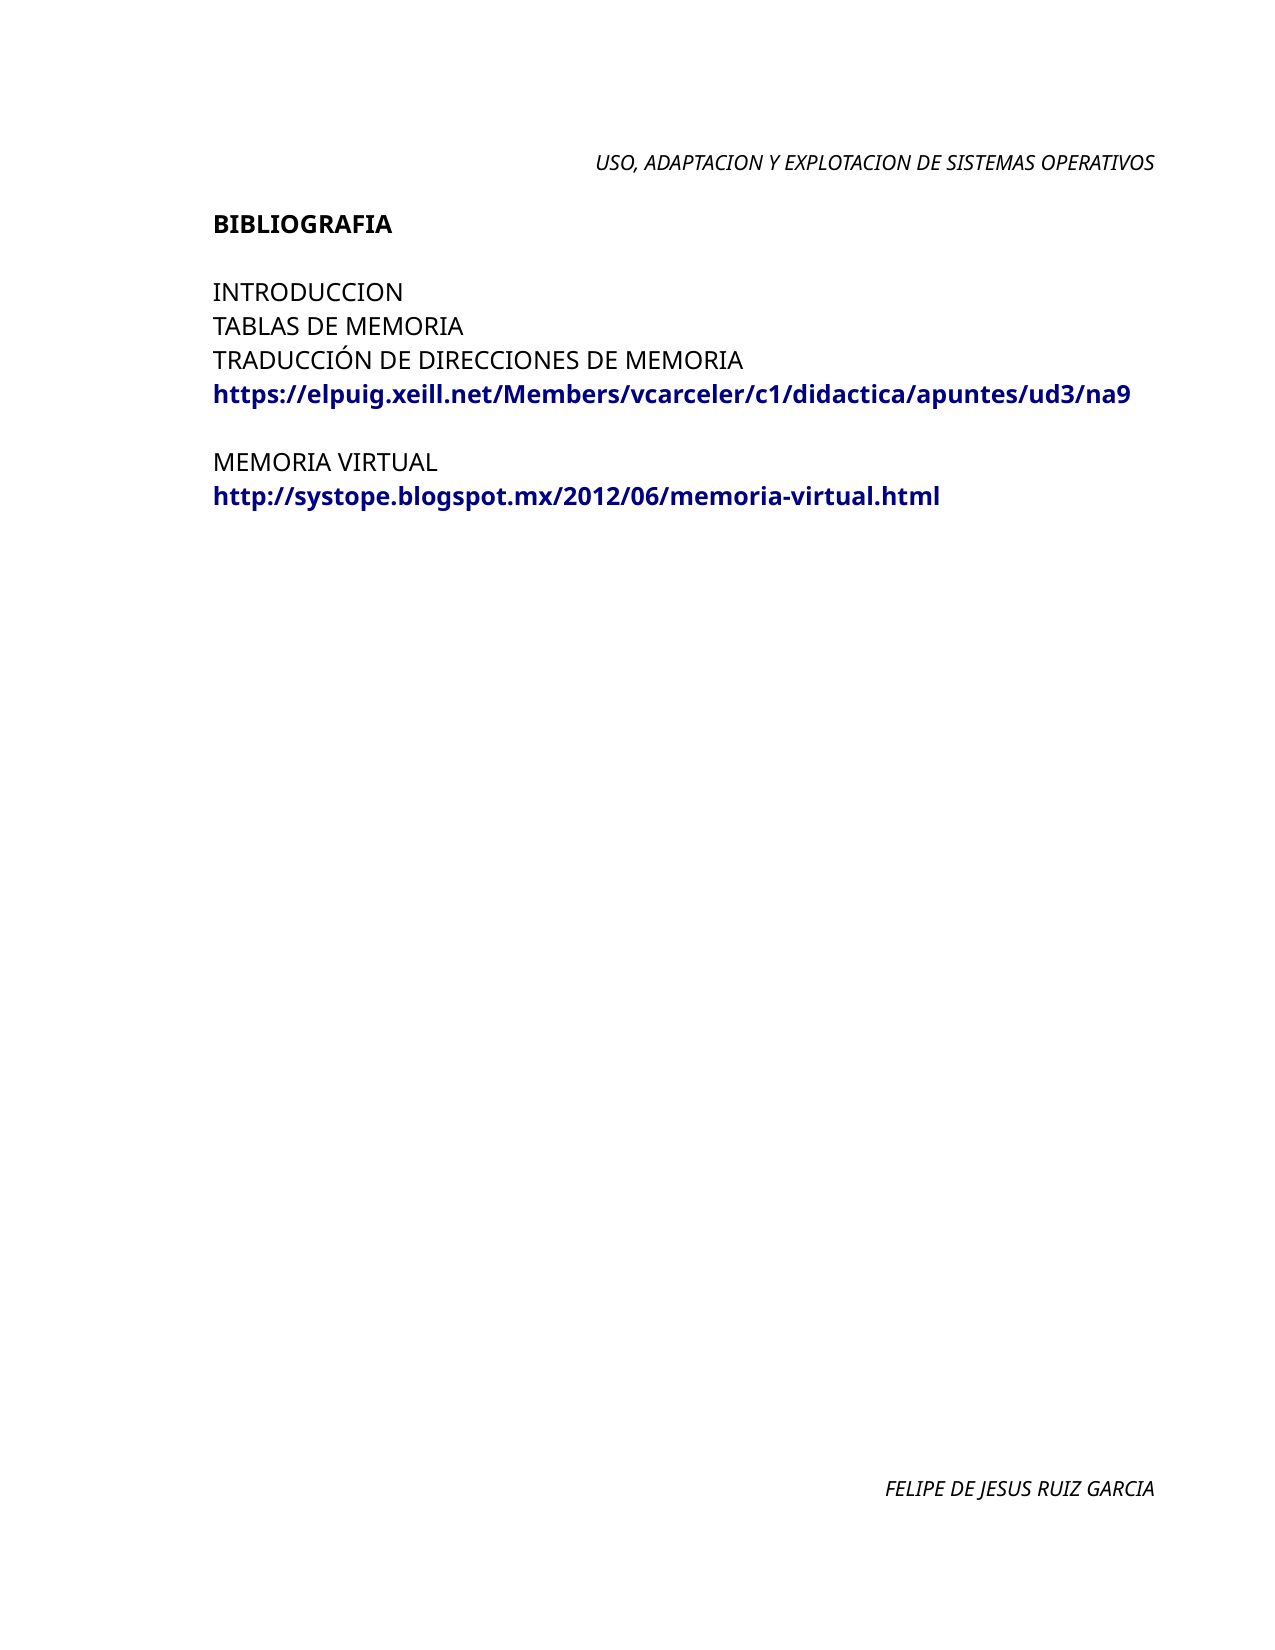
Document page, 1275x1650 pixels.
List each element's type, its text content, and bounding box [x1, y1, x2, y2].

text MEMORIA VIRTUAL [177, 445, 1157, 479]
text TABLAS DE MEMORIA [177, 309, 1157, 343]
text INTRODUCCION [177, 275, 1157, 309]
text https://elpuig.xeill.net/Members/vcarceler/c1/didactica/apuntes/ud3/na9 [177, 377, 1157, 411]
text BIBLIOGRAFIA [177, 207, 1157, 241]
text TRADUCCIÓN DE DIRECCIONES DE MEMORIA [177, 343, 1157, 377]
text http://systope.blogspot.mx/2012/06/memoria-virtual.html [177, 479, 1157, 513]
